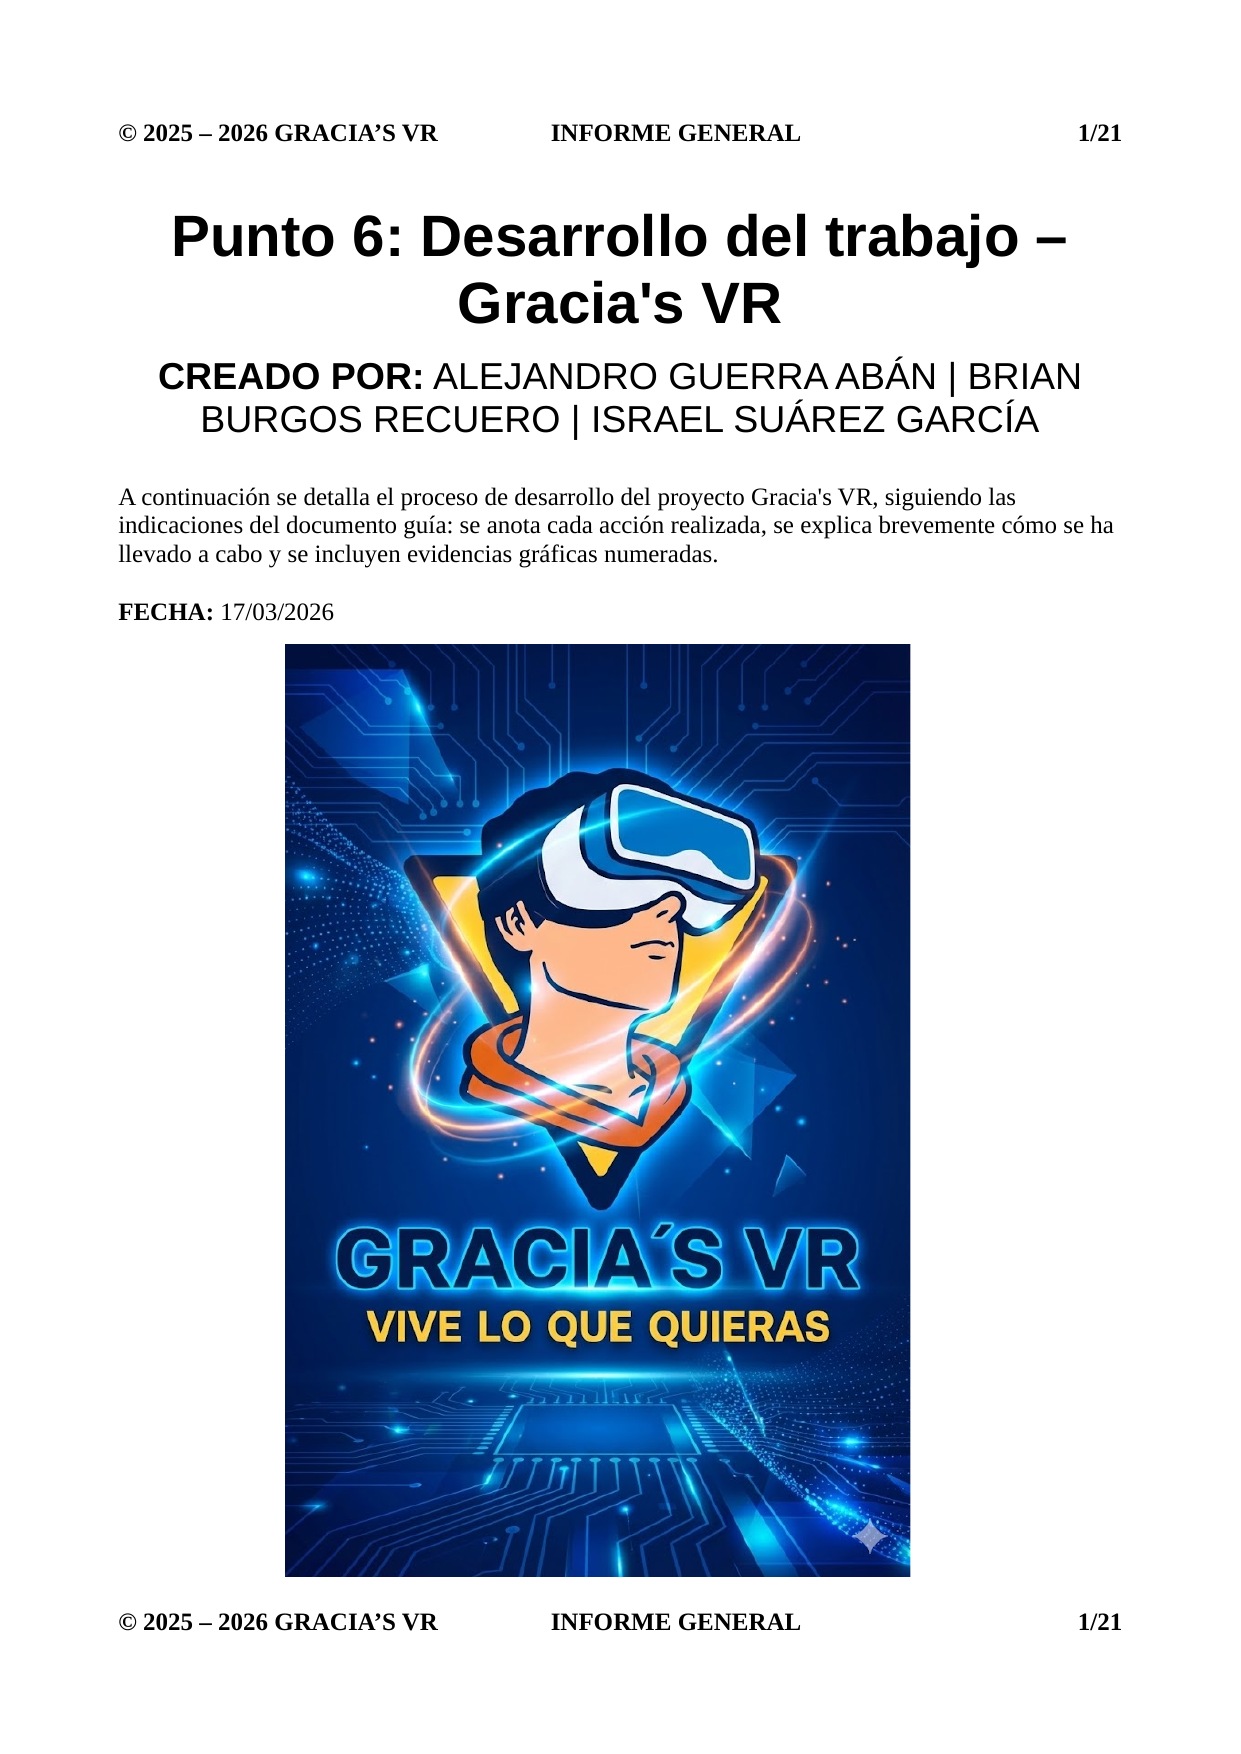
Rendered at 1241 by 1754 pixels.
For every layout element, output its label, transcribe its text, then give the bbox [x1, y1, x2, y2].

subtitle CREADO POR: ALEJANDRO GUERRA ABÁN | BRIAN BURGOS RECUERO | ISRAEL SUÁREZ GARCÍA [118, 354, 1122, 441]
picture [285, 644, 911, 1577]
text FECHA: 17/03/2026 [118, 597, 1122, 626]
title Punto 6: Desarrollo del trabajo – Gracia's VR [118, 201, 1122, 336]
text A continuación se detalla el proceso de desarrollo del proyecto Gracia's VR, siguiendo las indicaciones del documento guía: se anota cada acción realizada, se explica brevemente cómo se ha llevado a cabo y se incluyen evidencias gráficas numeradas. [118, 482, 1122, 568]
